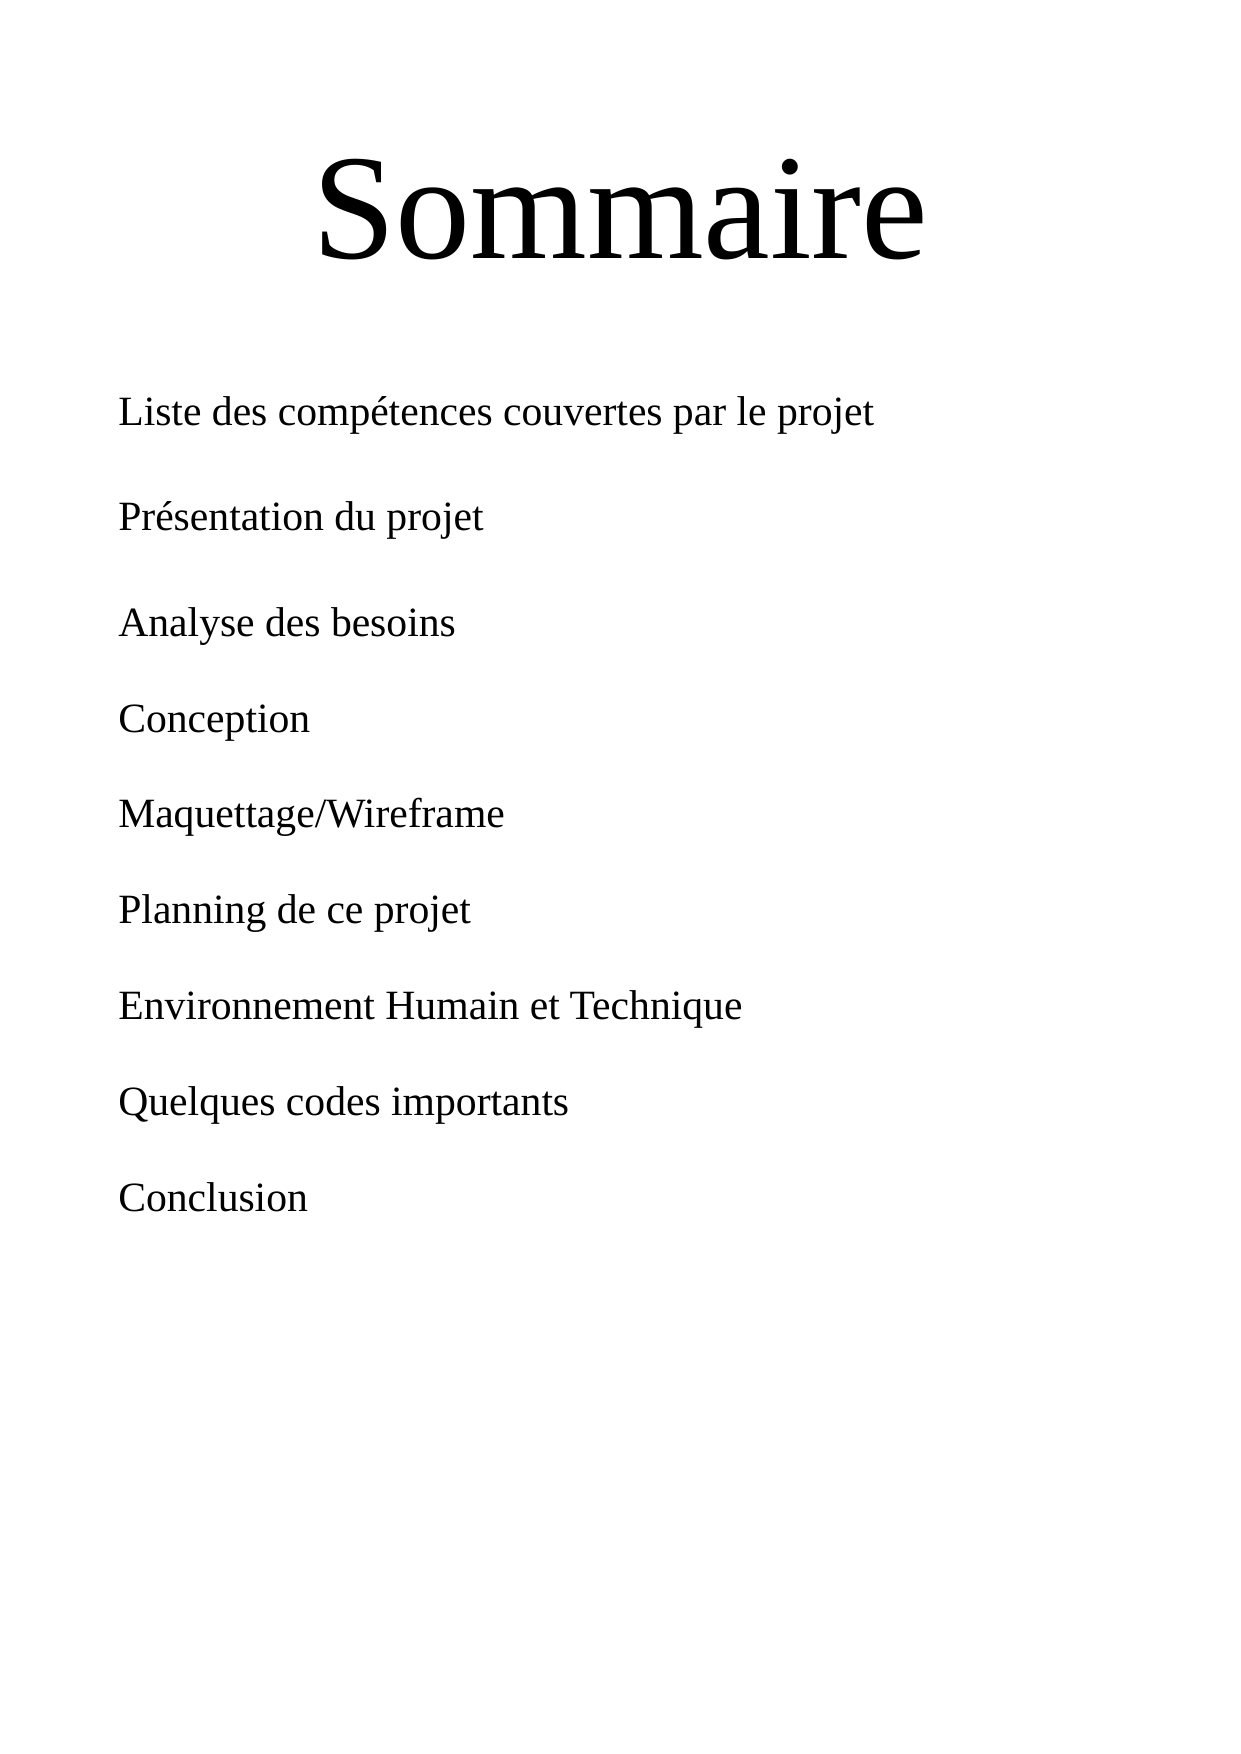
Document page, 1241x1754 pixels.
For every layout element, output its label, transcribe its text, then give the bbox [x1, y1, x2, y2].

text Planning de ce projet [118, 885, 1122, 933]
text Sommaire [118, 118, 1122, 291]
text Quelques codes importants [118, 1076, 1122, 1124]
text Présentation du projet [118, 492, 1122, 540]
text Liste des compétences couvertes par le projet [118, 386, 1122, 434]
text Maquettage/Wireframe [118, 789, 1122, 837]
text Conception [118, 693, 1122, 741]
text Analyse des besoins [118, 597, 1122, 645]
text Conclusion [118, 1172, 1122, 1220]
text Environnement Humain et Technique [118, 981, 1122, 1028]
